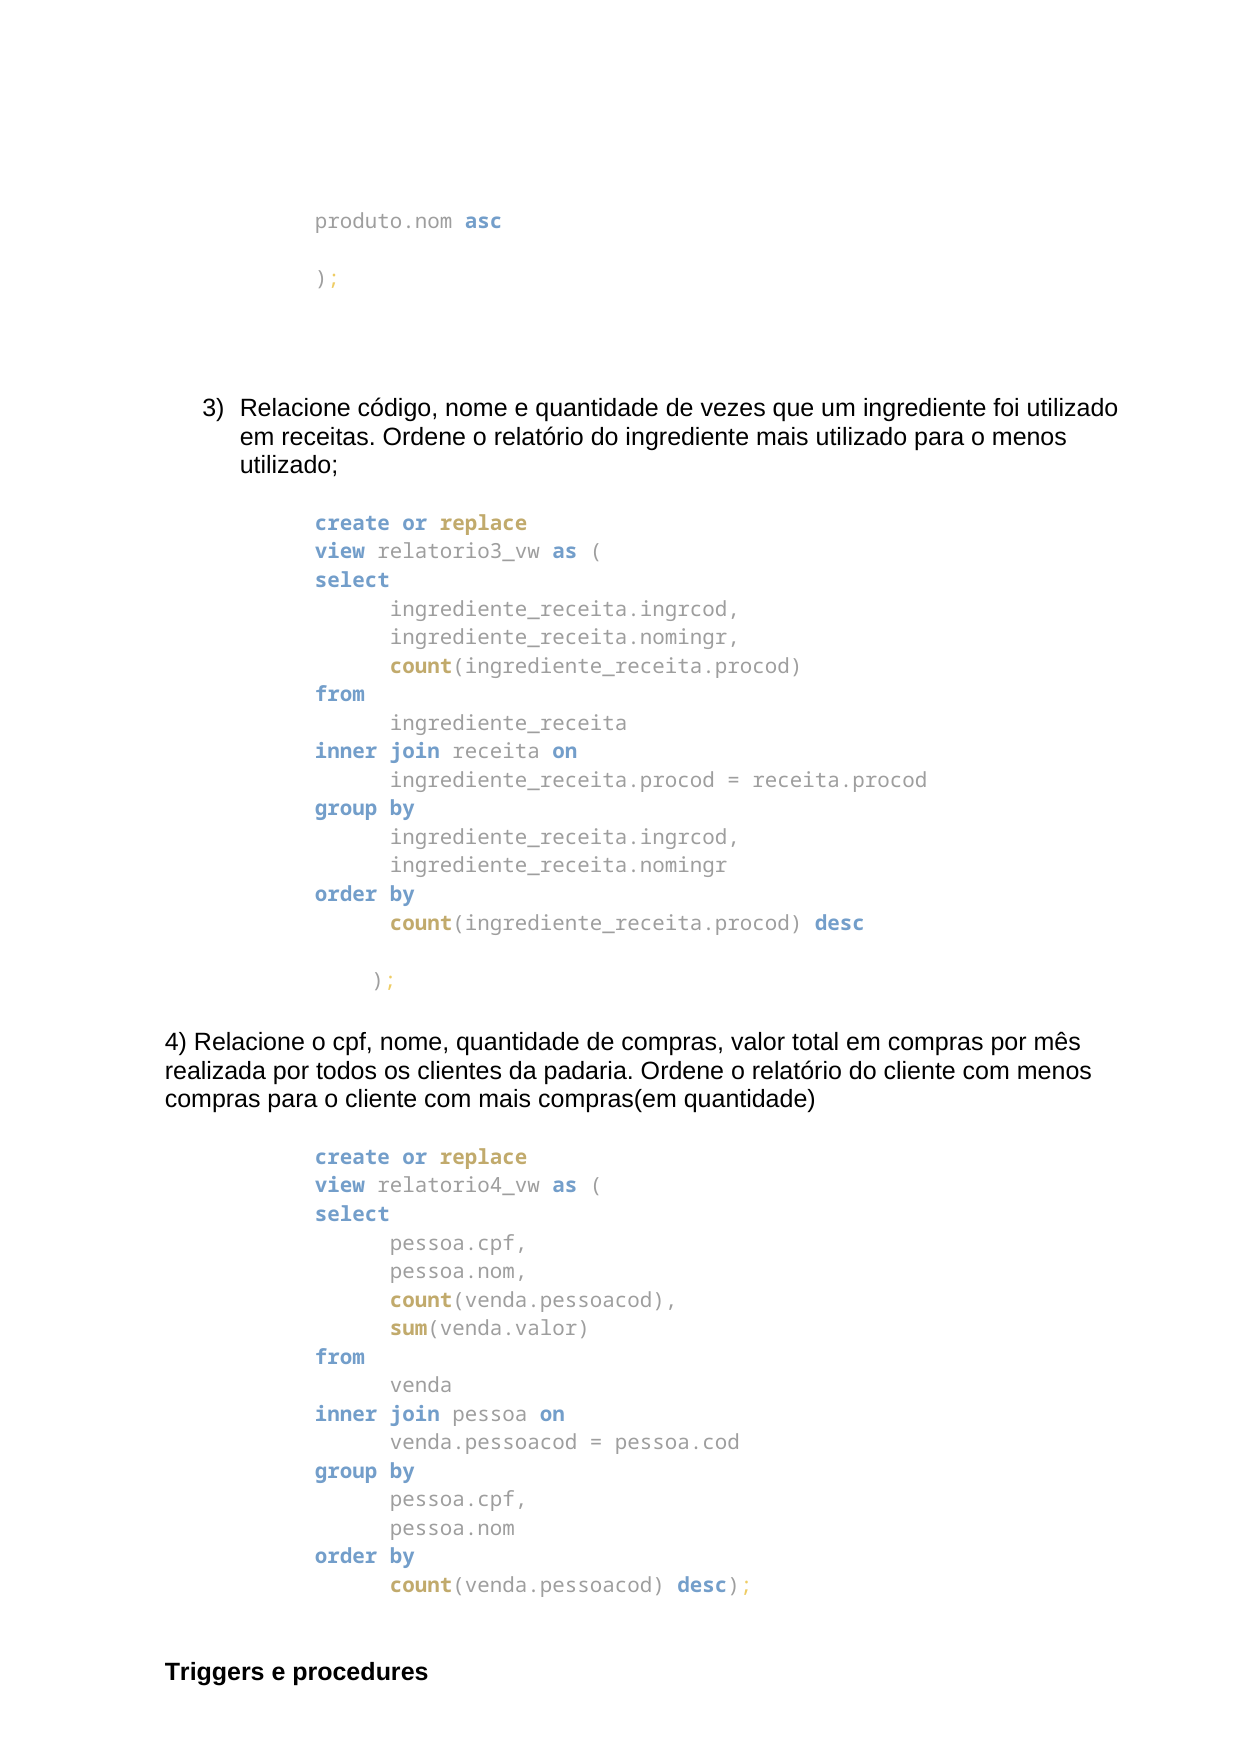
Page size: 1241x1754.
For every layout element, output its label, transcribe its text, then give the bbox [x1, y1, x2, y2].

text view relatorio4_vw as ( [314, 1171, 1136, 1199]
text order by [314, 879, 1136, 907]
text ingrediente_receita.ingrcod, [314, 594, 1136, 622]
text ingrediente_receita.ingrcod, [314, 822, 1136, 850]
text ingrediente_receita [314, 708, 1136, 736]
text count(venda.pessoacod) desc); [314, 1570, 1136, 1599]
text pessoa.cpf, [314, 1228, 1136, 1256]
text count(ingrediente_receita.procod) [314, 651, 1136, 679]
text select [314, 1199, 1136, 1228]
text view relatorio3_vw as ( [314, 537, 1136, 565]
text pessoa.cpf, [314, 1484, 1136, 1513]
list Relacione código, nome e quantidade de vezes que um ingrediente foi utilizado em receitas. Ordene o relatório do ingrediente mais utilizado para o menos utilizado; [202, 393, 1136, 479]
text produto.nom asc [239, 206, 1136, 235]
text select [314, 565, 1136, 593]
text group by [314, 793, 1136, 822]
text pessoa.nom [314, 1513, 1136, 1542]
text group by [314, 1456, 1136, 1484]
text create or replace [314, 508, 1136, 536]
text ingrediente_receita.procod = receita.procod [314, 765, 1136, 793]
text ingrediente_receita.nomingr, [314, 622, 1136, 651]
text from [314, 1342, 1136, 1370]
text count(venda.pessoacod), [314, 1285, 1136, 1313]
text count(ingrediente_receita.procod) desc [314, 908, 1136, 936]
text Triggers e procedures [164, 1656, 1136, 1685]
list ); [371, 965, 1136, 993]
text inner join receita on [314, 736, 1136, 765]
text venda [314, 1370, 1136, 1399]
text ingrediente_receita.nomingr [314, 851, 1136, 879]
text order by [314, 1542, 1136, 1570]
text sum(venda.valor) [314, 1313, 1136, 1342]
text from [314, 679, 1136, 708]
list ); [314, 263, 1136, 292]
text inner join pessoa on [314, 1399, 1136, 1427]
text pessoa.nom, [314, 1256, 1136, 1285]
text 4) Relacione o cpf, nome, quantidade de compras, valor total em compras por mês realizada por todos os clientes da padaria. Ordene o relatório do cliente com menos compras para o cliente com mais compras(em quantidade) [164, 1027, 1136, 1113]
text create or replace [164, 1142, 1136, 1171]
text venda.pessoacod = pessoa.cod [314, 1427, 1136, 1456]
